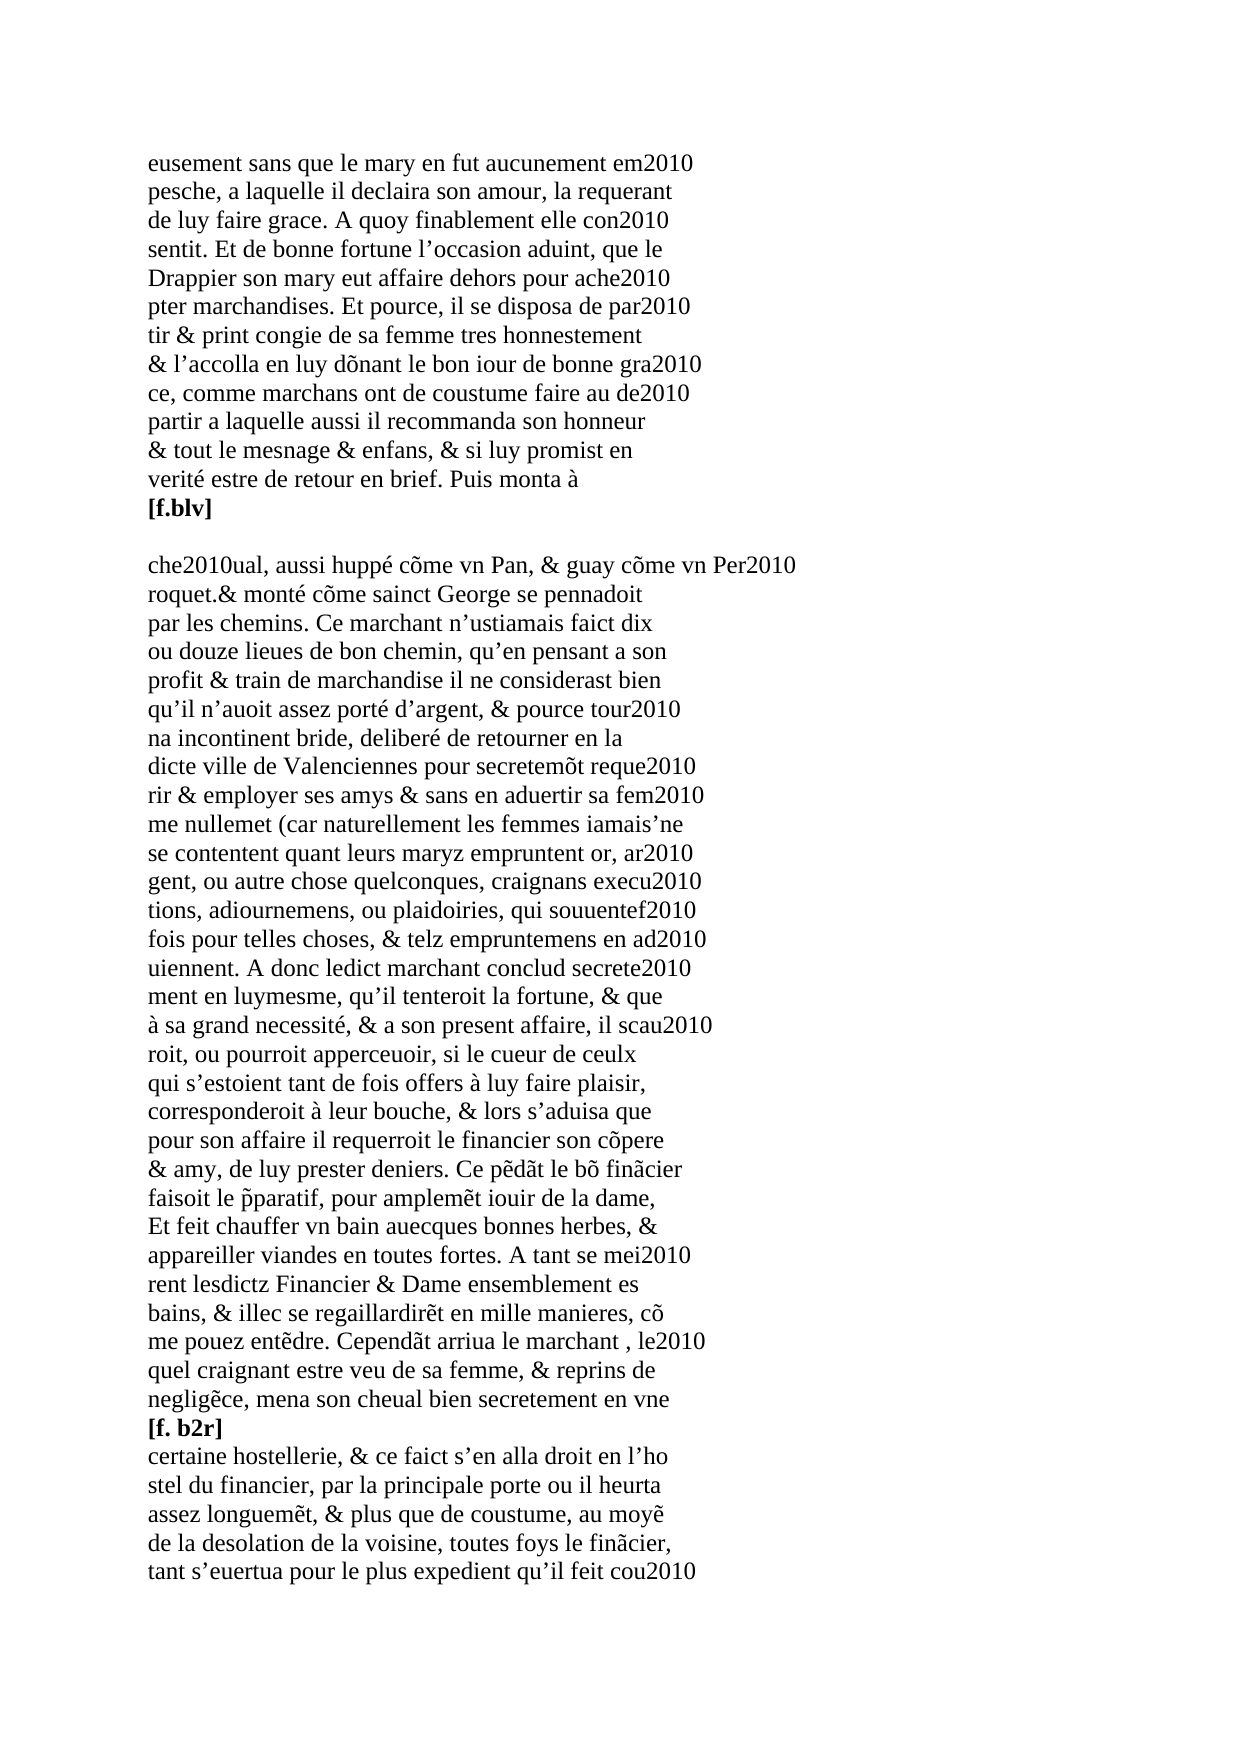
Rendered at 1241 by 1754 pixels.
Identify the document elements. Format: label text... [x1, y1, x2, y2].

text eusement sans que le mary en fut aucunement em2010 pesche, a laquelle il declaira son amour, la requerant de luy faire grace. A quoy finablement elle con2010 sentit. Et de bonne fortune l’occasion aduint, que le Drappier son mary eut affaire dehors pour ache2010 pter marchandises. Et pource, il se disposa de par2010 tir & print congie de sa femme tres honnestement & l’accolla en luy dõnant le bon iour de bonne gra2010 ce, comme marchans ont de coustume faire au de2010 partir a laquelle aussi il recommanda son honneur & tout le mesnage & enfans, & si luy promist en verité estre de retour en brief. Puis monta à [f.blv] che2010ual, aussi huppé cõme vn Pan, & guay cõme vn Per2010 roquet.& monté cõme sainct George se pennadoit par les chemins. Ce marchant n’ustiamais faict dix ou douze lieues de bon chemin, qu’en pensant a son profit & train de marchandise il ne considerast bien qu’il n’auoit assez porté d’argent, & pource tour2010 na incontinent bride, deliberé de retourner en la dicte ville de Valenciennes pour secretemõt reque2010 rir & employer ses amys & sans en aduertir sa fem2010 me nullemet (car naturellement les femmes iamais’ne se contentent quant leurs maryz empruntent or, ar2010 gent, ou autre chose quelconques, craignans execu2010 tions, adiournemens, ou plaidoiries, qui souuentef2010 fois pour telles choses, & telz empruntemens en ad2010 uiennent. A donc ledict marchant conclud secrete2010 ment en luymesme, qu’il tenteroit la fortune, & que à sa grand necessité, & a son present affaire, il scau2010 roit, ou pourroit apperceuoir, si le cueur de ceulx qui s’estoient tant de fois offers à luy faire plaisir, corresponderoit à leur bouche, & lors s’aduisa que pour son affaire il requerroit le financier son cõpere & amy, de luy prester deniers. Ce pẽdãt le bõ finãcier faisoit le p̃paratif, pour amplemẽt iouir de la dame, Et feit chauffer vn bain auecques bonnes herbes, & appareiller viandes en toutes fortes. A tant se mei2010 rent lesdictz Financier & Dame ensemblement es bains, & illec se regaillardirẽt en mille manieres, cõ me pouez entẽdre. Cependãt arriua le marchant , le2010 quel craignant estre veu de sa femme, & reprins de negligẽce, mena son cheual bien secretement en vne [f. b2r] certaine hostellerie, & ce faict s’en alla droit en l’ho stel du financier, par la principale porte ou il heurta assez longuemẽt, & plus que de coustume, au moyẽ de la desolation de la voisine, toutes foys le finãcier, tant s’euertua pour le plus expedient qu’il feit cou2010 [148, 148, 1093, 1585]
